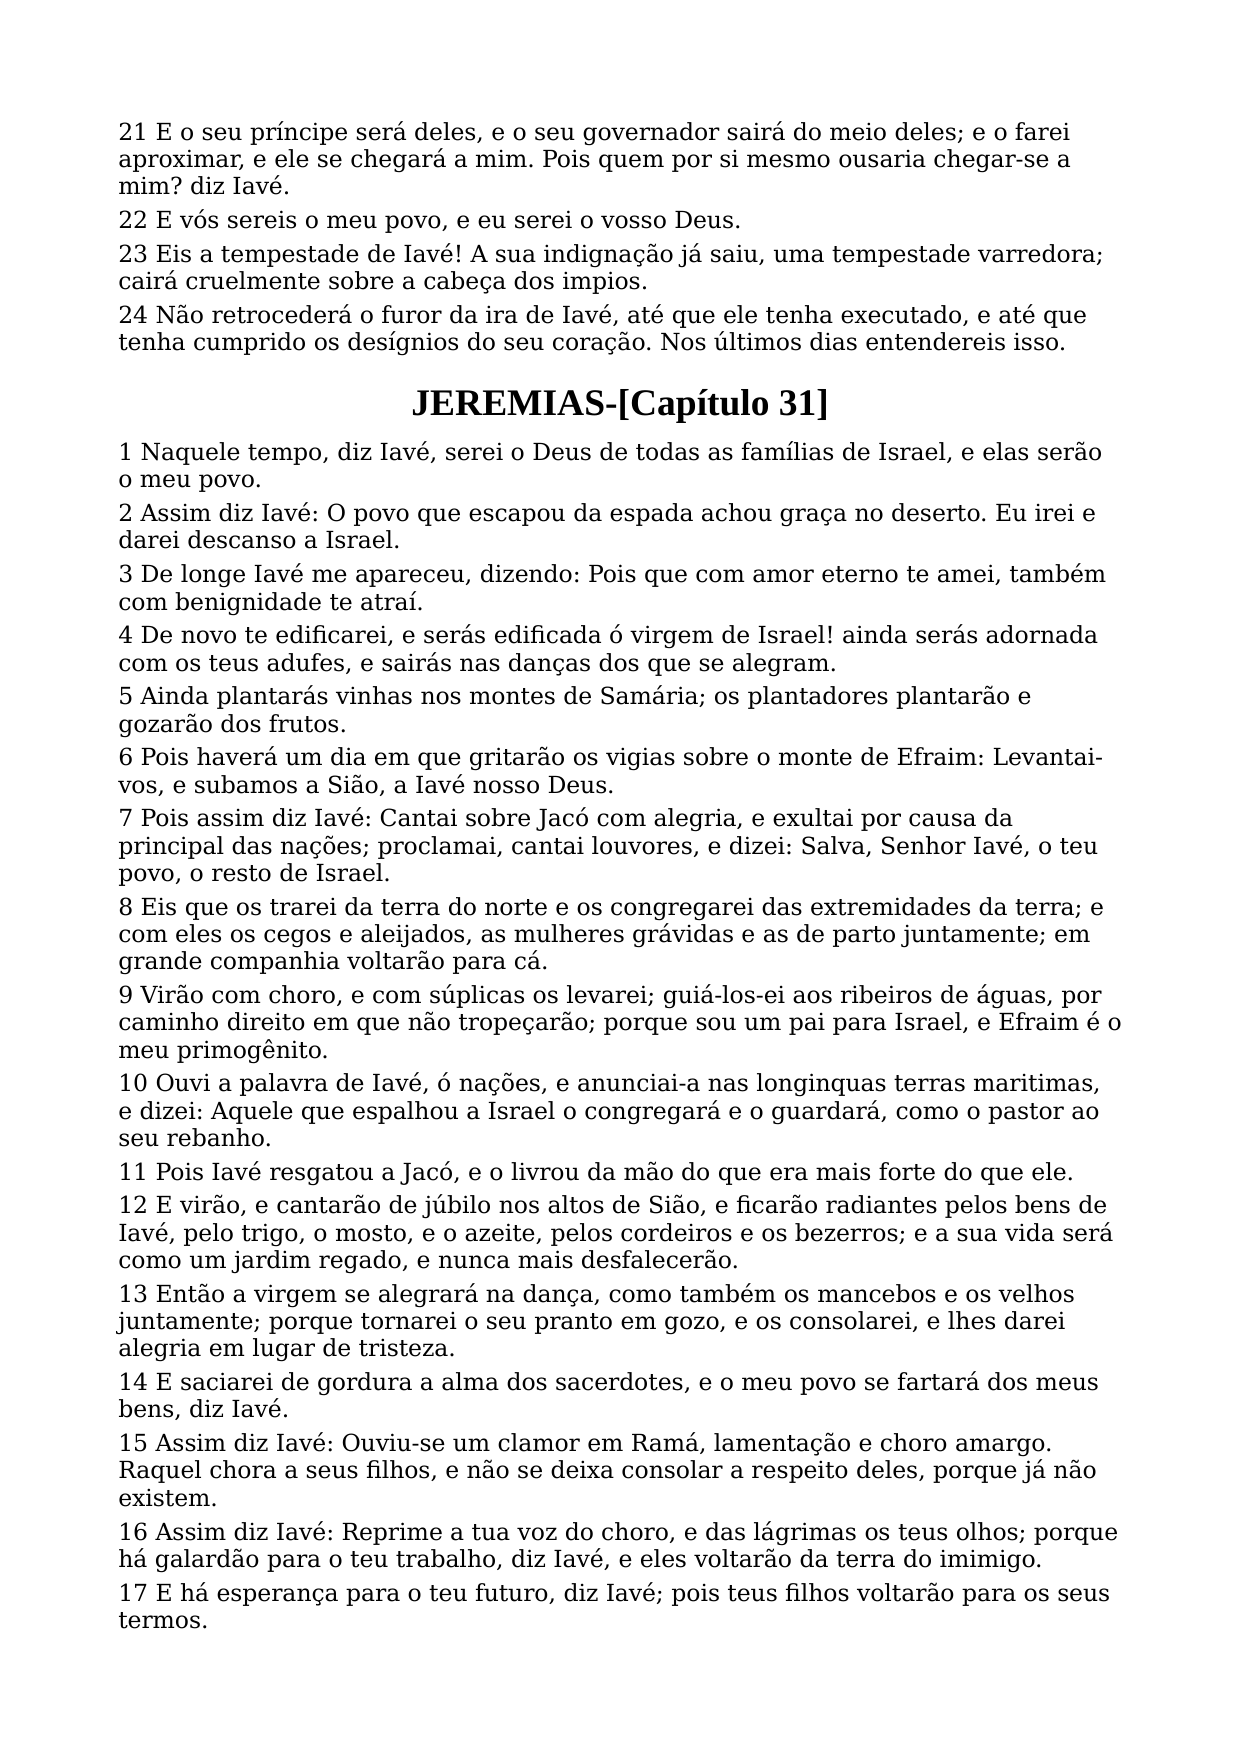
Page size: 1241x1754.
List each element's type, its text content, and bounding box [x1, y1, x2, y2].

text 11 Pois Iavé resgatou a Jacó, e o livrou da mão do que era mais forte do que ele. [118, 1158, 1122, 1186]
text 12 E virão, e cantarão de júbilo nos altos de Sião, e ficarão radiantes pelos bens de Iavé, pelo trigo, o mosto, e o azeite, pelos cordeiros e os bezerros; e a sua vida será como um jardim regado, e nunca mais desfalecerão. [118, 1192, 1122, 1274]
text 6 Pois haverá um dia em que gritarão os vigias sobre o monte de Efraim: Levantai-vos, e subamos a Sião, a Iavé nosso Deus. [118, 744, 1122, 798]
text 13 Então a virgem se alegrará na dança, como também os mancebos e os velhos juntamente; porque tornarei o seu pranto em gozo, e os consolarei, e lhes darei alegria em lugar de tristeza. [118, 1280, 1122, 1362]
subtitle JEREMIAS-[Capítulo 31] [118, 380, 1122, 423]
text 1 Naquele tempo, diz Iavé, serei o Deus de todas as famílias de Israel, e elas serão o meu povo. [118, 439, 1122, 493]
text 3 De longe Iavé me apareceu, dizendo: Pois que com amor eterno te amei, também com benignidade te atraí. [118, 561, 1122, 615]
text 23 Eis a tempestade de Iavé! A sua indignação já saiu, uma tempestade varredora; cairá cruelmente sobre a cabeça dos impios. [118, 240, 1122, 295]
text 22 E vós sereis o meu povo, e eu serei o vosso Deus. [118, 206, 1122, 234]
text 15 Assim diz Iavé: Ouviu-se um clamor em Ramá, lamentação e choro amargo. Raquel chora a seus filhos, e não se deixa consolar a respeito deles, porque já não existem. [118, 1430, 1122, 1512]
text 5 Ainda plantarás vinhas nos montes de Samária; os plantadores plantarão e gozarão dos frutos. [118, 683, 1122, 737]
text 21 E o seu príncipe será deles, e o seu governador sairá do meio deles; e o farei aproximar, e ele se chegará a mim. Pois quem por si mesmo ousaria chegar-se a mim? diz Iavé. [118, 118, 1122, 200]
text 17 E há esperança para o teu futuro, diz Iavé; pois teus filhos voltarão para os seus termos. [118, 1579, 1122, 1634]
text 7 Pois assim diz Iavé: Cantai sobre Jacó com alegria, e exultai por causa da principal das nações; proclamai, cantai louvores, e dizei: Salva, Senhor Iavé, o teu povo, o resto de Israel. [118, 805, 1122, 887]
text 9 Virão com choro, e com súplicas os levarei; guiá-los-ei aos ribeiros de águas, por caminho direito em que não tropeçarão; porque sou um pai para Israel, e Efraim é o meu primogênito. [118, 982, 1122, 1063]
text 4 De novo te edificarei, e serás edificada ó virgem de Israel! ainda serás adornada com os teus adufes, e sairás nas danças dos que se alegram. [118, 622, 1122, 676]
text 14 E saciarei de gordura a alma dos sacerdotes, e o meu povo se fartará dos meus bens, diz Iavé. [118, 1369, 1122, 1423]
text 24 Não retrocederá o furor da ira de Iavé, até que ele tenha executado, e até que tenha cumprido os desígnios do seu coração. Nos últimos dias entendereis isso. [118, 301, 1122, 356]
text 2 Assim diz Iavé: O povo que escapou da espada achou graça no deserto. Eu irei e darei descanso a Israel. [118, 500, 1122, 554]
text 16 Assim diz Iavé: Reprime a tua voz do choro, e das lágrimas os teus olhos; porque há galardão para o teu trabalho, diz Iavé, e eles voltarão da terra do imimigo. [118, 1518, 1122, 1573]
text 10 Ouvi a palavra de Iavé, ó nações, e anunciai-a nas longinquas terras maritimas, e dizei: Aquele que espalhou a Israel o congregará e o guardará, como o pastor ao seu rebanho. [118, 1070, 1122, 1152]
text 8 Eis que os trarei da terra do norte e os congregarei das extremidades da terra; e com eles os cegos e aleijados, as mulheres grávidas e as de parto juntamente; em grande companhia voltarão para cá. [118, 893, 1122, 975]
